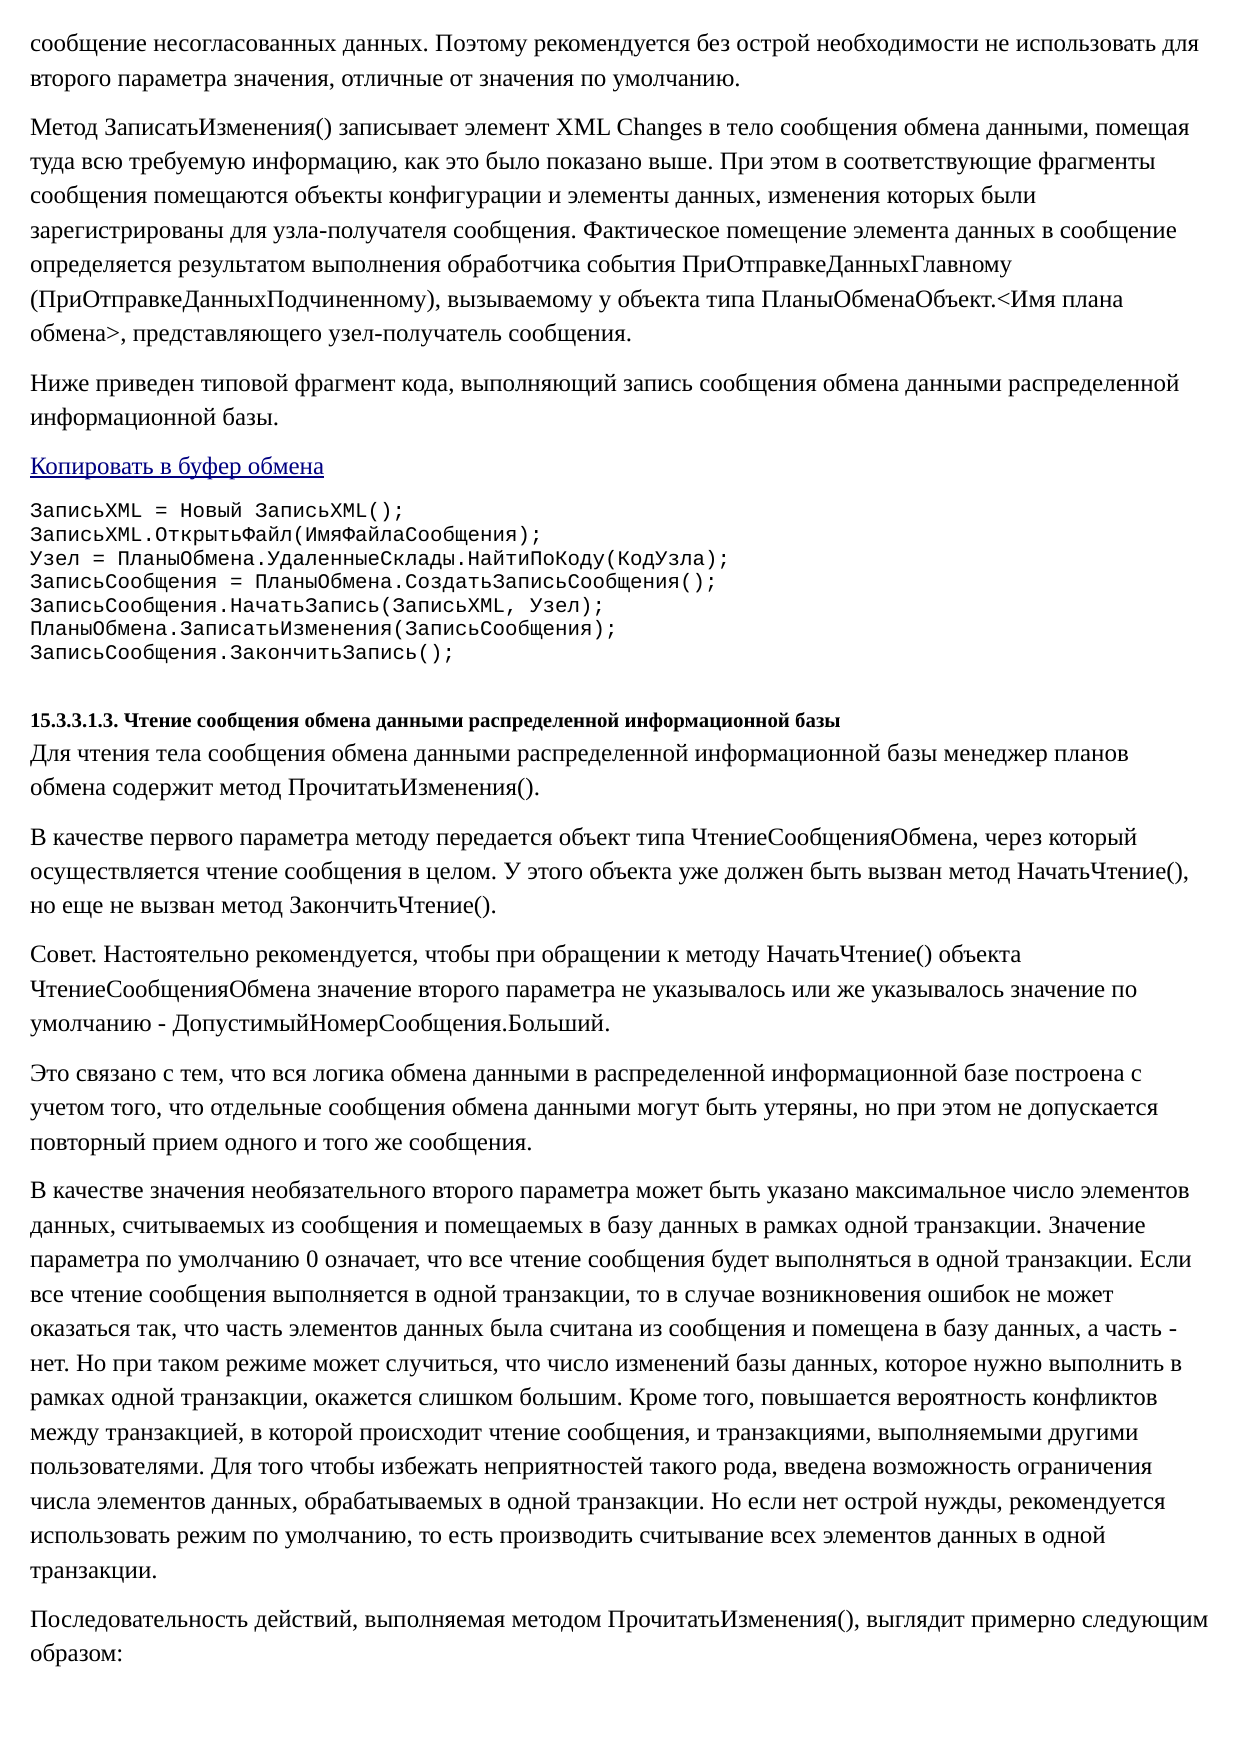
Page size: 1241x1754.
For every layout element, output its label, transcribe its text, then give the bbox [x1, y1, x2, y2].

text ЗаписьXML.ОткрытьФайл(ИмяФайлаСообщения); [30, 524, 1211, 547]
text Копировать в буфер обмена [30, 451, 1211, 480]
text ПланыОбмена.ЗаписатьИзменения(ЗаписьСообщения); [30, 618, 1211, 642]
text Ниже приведен типовой фрагмент кода, выполняющий запись сообщения обмена данными распределенной информационной базы. [30, 368, 1211, 431]
text ЗаписьXML = Новый ЗаписьXML(); [30, 500, 1211, 524]
text Совет. Настоятельно рекомендуется, чтобы при обращении к методу НачатьЧтение() объекта ЧтениеСообщенияОбмена значение второго параметра не указывалось или же указывалось значение по умолчанию ‑ ДопустимыйНомерСообщения.Больший. [30, 939, 1211, 1037]
text В качестве значения необязательного второго параметра может быть указано максимальное число элементов данных, считываемых из сообщения и помещаемых в базу данных в рамках одной транзакции. Значение параметра по умолчанию 0 означает, что все чтение сообщения будет выполняться в одной транзакции. Если все чтение сообщения выполняется в одной транзакции, то в случае возникновения ошибок не может оказаться так, что часть элементов данных была считана из сообщения и помещена в базу данных, а часть ‑ нет. Но при таком режиме может случиться, что число изменений базы данных, которое нужно выполнить в рамках одной транзакции, окажется слишком большим. Кроме того, повышается вероятность конфликтов между транзакцией, в которой происходит чтение сообщения, и транзакциями, выполняемыми другими пользователями. Для того чтобы избежать неприятностей такого рода, введена возможность ограничения числа элементов данных, обрабатываемых в одной транзакции. Но если нет острой нужды, рекомендуется использовать режим по умолчанию, то есть производить считывание всех элементов данных в одной транзакции. [30, 1176, 1211, 1584]
text Для чтения тела сообщения обмена данными распределенной информационной базы менеджер планов обмена содержит метод ПрочитатьИзменения(). [30, 738, 1211, 801]
text В качестве первого параметра методу передается объект типа ЧтениеСообщенияОбмена, через который осуществляется чтение сообщения в целом. У этого объекта уже должен быть вызван метод НачатьЧтение(), но еще не вызван метод ЗакончитьЧтение(). [30, 822, 1211, 919]
text сообщение несогласованных данных. Поэтому рекомендуется без острой необходимости не использовать для второго параметра значения, отличные от значения по умолчанию. [30, 28, 1211, 91]
text Метод ЗаписатьИзменения() записывает элемент XML Changes в тело сообщения обмена данными, помещая туда всю требуемую информацию, как это было показано выше. При этом в соответствующие фрагменты сообщения помещаются объекты конфигурации и элементы данных, изменения которых были зарегистрированы для узла-получателя сообщения. Фактическое помещение элемента данных в сообщение определяется результатом выполнения обработчика события ПриОтправкеДанныхГлавному (ПриОтправкеДанныхПодчиненному), вызываемому у объекта типа ПланыОбменаОбъект.<Имя плана обмена>, представляющего узел-получатель сообщения. [30, 112, 1211, 347]
text Узел = ПланыОбмена.УдаленныеСклады.НайтиПоКоду(КодУзла); [30, 547, 1211, 571]
text ЗаписьСообщения.НачатьЗапись(ЗаписьXML, Узел); [30, 595, 1211, 618]
text ЗаписьСообщения = ПланыОбмена.СоздатьЗаписьСообщения(); [30, 571, 1211, 595]
subtitle 15.3.3.1.3. Чтение сообщения обмена данными распределенной информационной базы [30, 708, 1211, 732]
text ЗаписьСообщения.ЗакончитьЗапись(); [30, 642, 1211, 666]
text Последовательность действий, выполняемая методом ПрочитатьИзменения(), выглядит примерно следующим образом: [30, 1604, 1211, 1667]
text Это связано с тем, что вся логика обмена данными в распределенной информационной базе построена с учетом того, что отдельные сообщения обмена данными могут быть утеряны, но при этом не допускается повторный прием одного и того же сообщения. [30, 1058, 1211, 1155]
